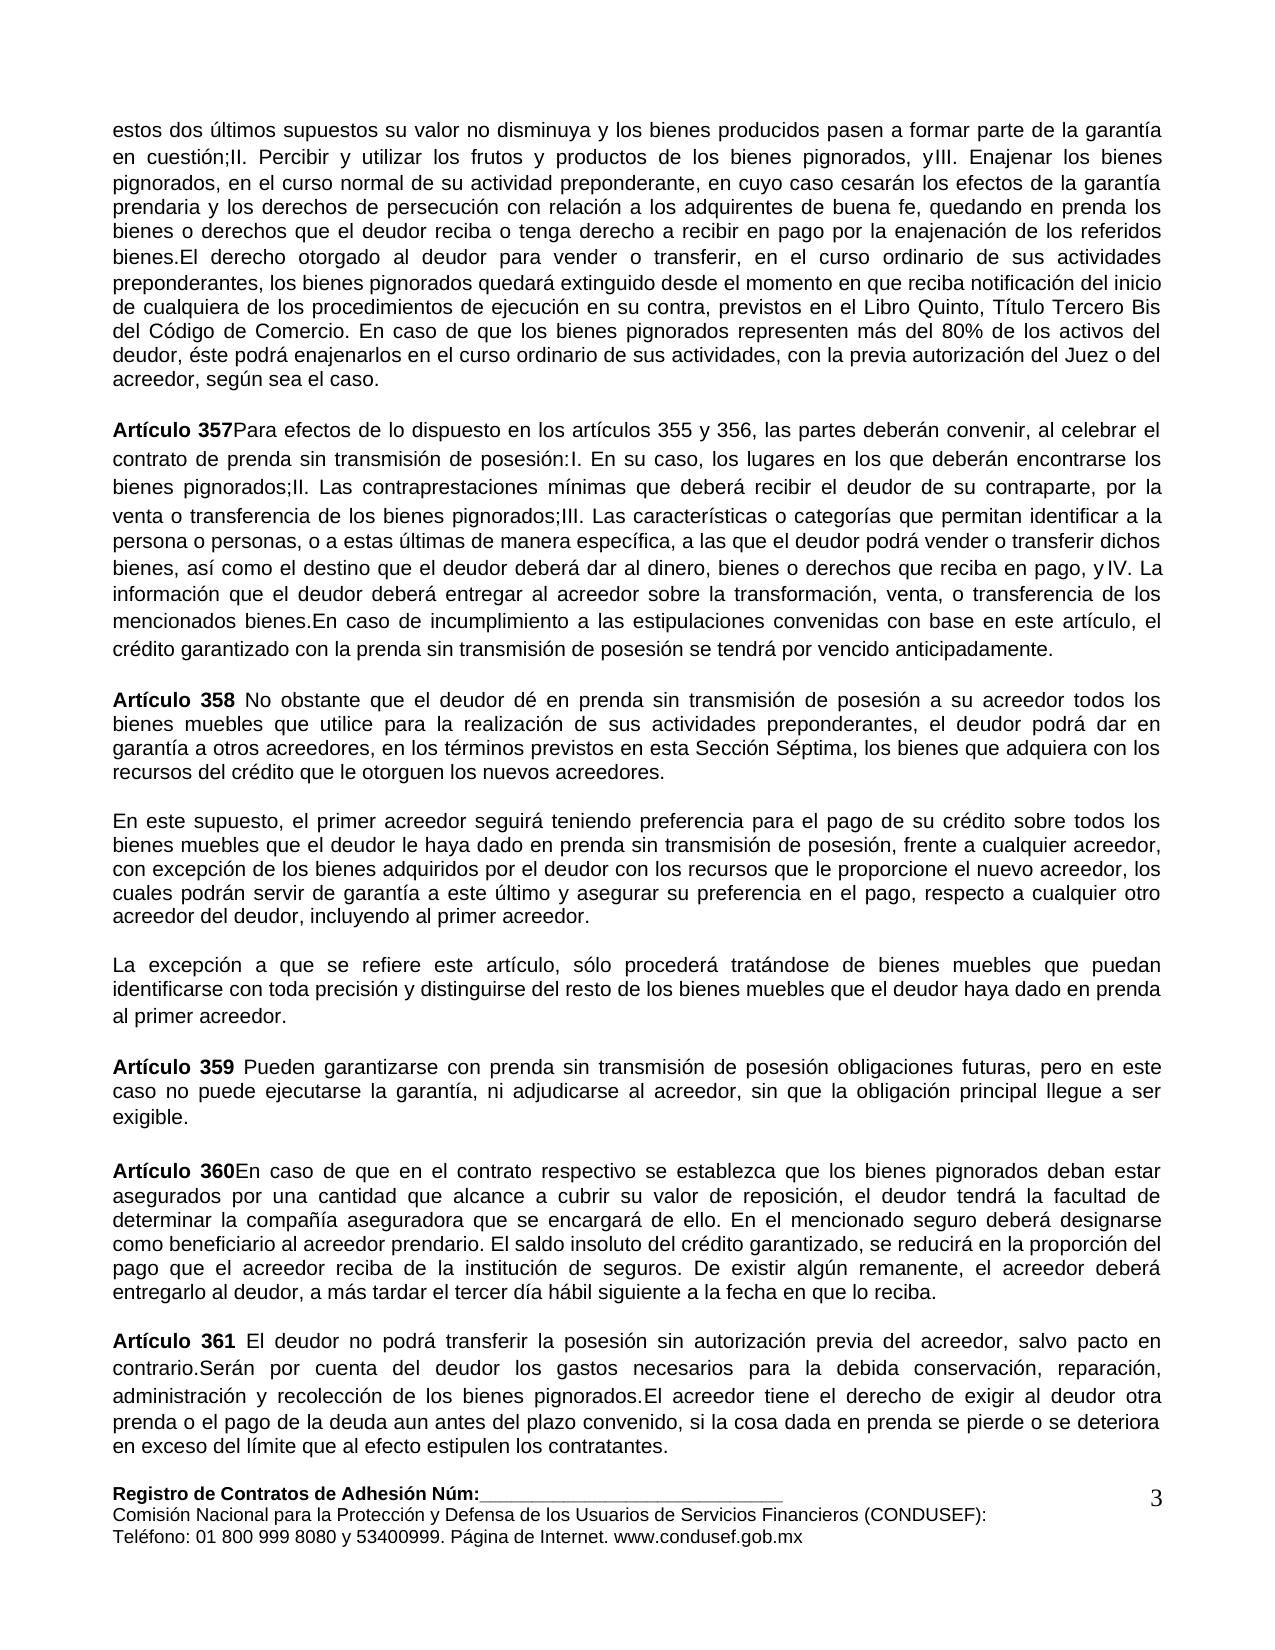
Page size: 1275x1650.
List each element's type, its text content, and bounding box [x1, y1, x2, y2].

text En este supuesto, el primer acreedor seguirá teniendo preferencia para el pago de su crédito sobre todos los bienes muebles que el deudor le haya dado en prenda sin transmisión de posesión, frente a cualquier acreedor, con excepción de los bienes adquiridos por el deudor con los recursos que le proporcione el nuevo acreedor, los cuales podrán servir de garantía a este último y asegurar su preferencia en el pago, respecto a cualquier otro acreedor del deudor, incluyendo al primer acreedor. [112, 808, 1163, 928]
text La excepción a que se refiere este artículo, sólo procederá tratándose de bienes muebles que puedan identificarse con toda precisión y distinguirse del resto de los bienes muebles que el deudor haya dado en prenda al primer acreedor. [112, 953, 1163, 1029]
text Artículo 360 En caso de que en el contrato respectivo se establezca que los bienes pignorados deban estar asegurados por una cantidad que alcance a cubrir su valor de reposición, el deudor tendrá la facultad de determinar la compañía aseguradora que se encargará de ello. En el mencionado seguro deberá designarse como beneficiario al acreedor prendario. El saldo insoluto del crédito garantizado, se reducirá en la proporción del pago que el acreedor reciba de la institución de seguros. De existir algún remanente, el acreedor deberá entregarlo al deudor, a más tardar el tercer día hábil siguiente a la fecha en que lo reciba. [112, 1156, 1163, 1304]
text Artículo 359 Pueden garantizarse con prenda sin transmisión de posesión obligaciones futuras, pero en este caso no puede ejecutarse la garantía, ni adjudicarse al acreedor, sin que la obligación principal llegue a ser exigible. [112, 1054, 1163, 1131]
text Artículo 357 Para efectos de lo dispuesto en los artículos 355 y 356, las partes deberán convenir, al celebrar el contrato de prenda sin transmisión de posesión: I. En su caso, los lugares en los que deberán encontrarse los bienes pignorados; II. Las contraprestaciones mínimas que deberá recibir el deudor de su contraparte, por la venta o transferencia de los bienes pignorados; III. Las características o categorías que permitan identificar a la persona o personas, o a estas últimas de manera específica, a las que el deudor podrá vender o transferir dichos bienes, así como el destino que el deudor deberá dar al dinero, bienes o derechos que reciba en pago, y IV. La información que el deudor deberá entregar al acreedor sobre la transformación, venta, o transferencia de los mencionados bienes. En caso de incumplimiento a las estipulaciones convenidas con base en este artículo, el crédito garantizado con la prenda sin transmisión de posesión se tendrá por vencido anticipadamente. [112, 416, 1163, 663]
text estos dos últimos supuestos su valor no disminuya y los bienes producidos pasen a formar parte de la garantía en cuestión; II. Percibir y utilizar los frutos y productos de los bienes pignorados, y III. Enajenar los bienes pignorados, en el curso normal de su actividad preponderante, en cuyo caso cesarán los efectos de la garantía prendaria y los derechos de persecución con relación a los adquirentes de buena fe, quedando en prenda los bienes o derechos que el deudor reciba o tenga derecho a recibir en pago por la enajenación de los referidos bienes. El derecho otorgado al deudor para vender o transferir, en el curso ordinario de sus actividades preponderantes, los bienes pignorados quedará extinguido desde el momento en que reciba notificación del inicio de cualquiera de los procedimientos de ejecución en su contra, previstos en el Libro Quinto, Título Tercero Bis del Código de Comercio. En caso de que los bienes pignorados representen más del 80% de los activos del deudor, éste podrá enajenarlos en el curso ordinario de sus actividades, con la previa autorización del Juez o del acreedor, según sea el caso. [112, 118, 1163, 391]
text Artículo 358 No obstante que el deudor dé en prenda sin transmisión de posesión a su acreedor todos los bienes muebles que utilice para la realización de sus actividades preponderantes, el deudor podrá dar en garantía a otros acreedores, en los términos previstos en esta Sección Séptima, los bienes que adquiera con los recursos del crédito que le otorguen los nuevos acreedores. [112, 688, 1163, 783]
text Artículo 361 El deudor no podrá transferir la posesión sin autorización previa del acreedor, salvo pacto en contrario. Serán por cuenta del deudor los gastos necesarios para la debida conservación, reparación, administración y recolección de los bienes pignorados. El acreedor tiene el derecho de exigir al deudor otra prenda o el pago de la deuda aun antes del plazo convenido, si la cosa dada en prenda se pierde o se deteriora en exceso del límite que al efecto estipulen los contratantes. [112, 1329, 1163, 1458]
